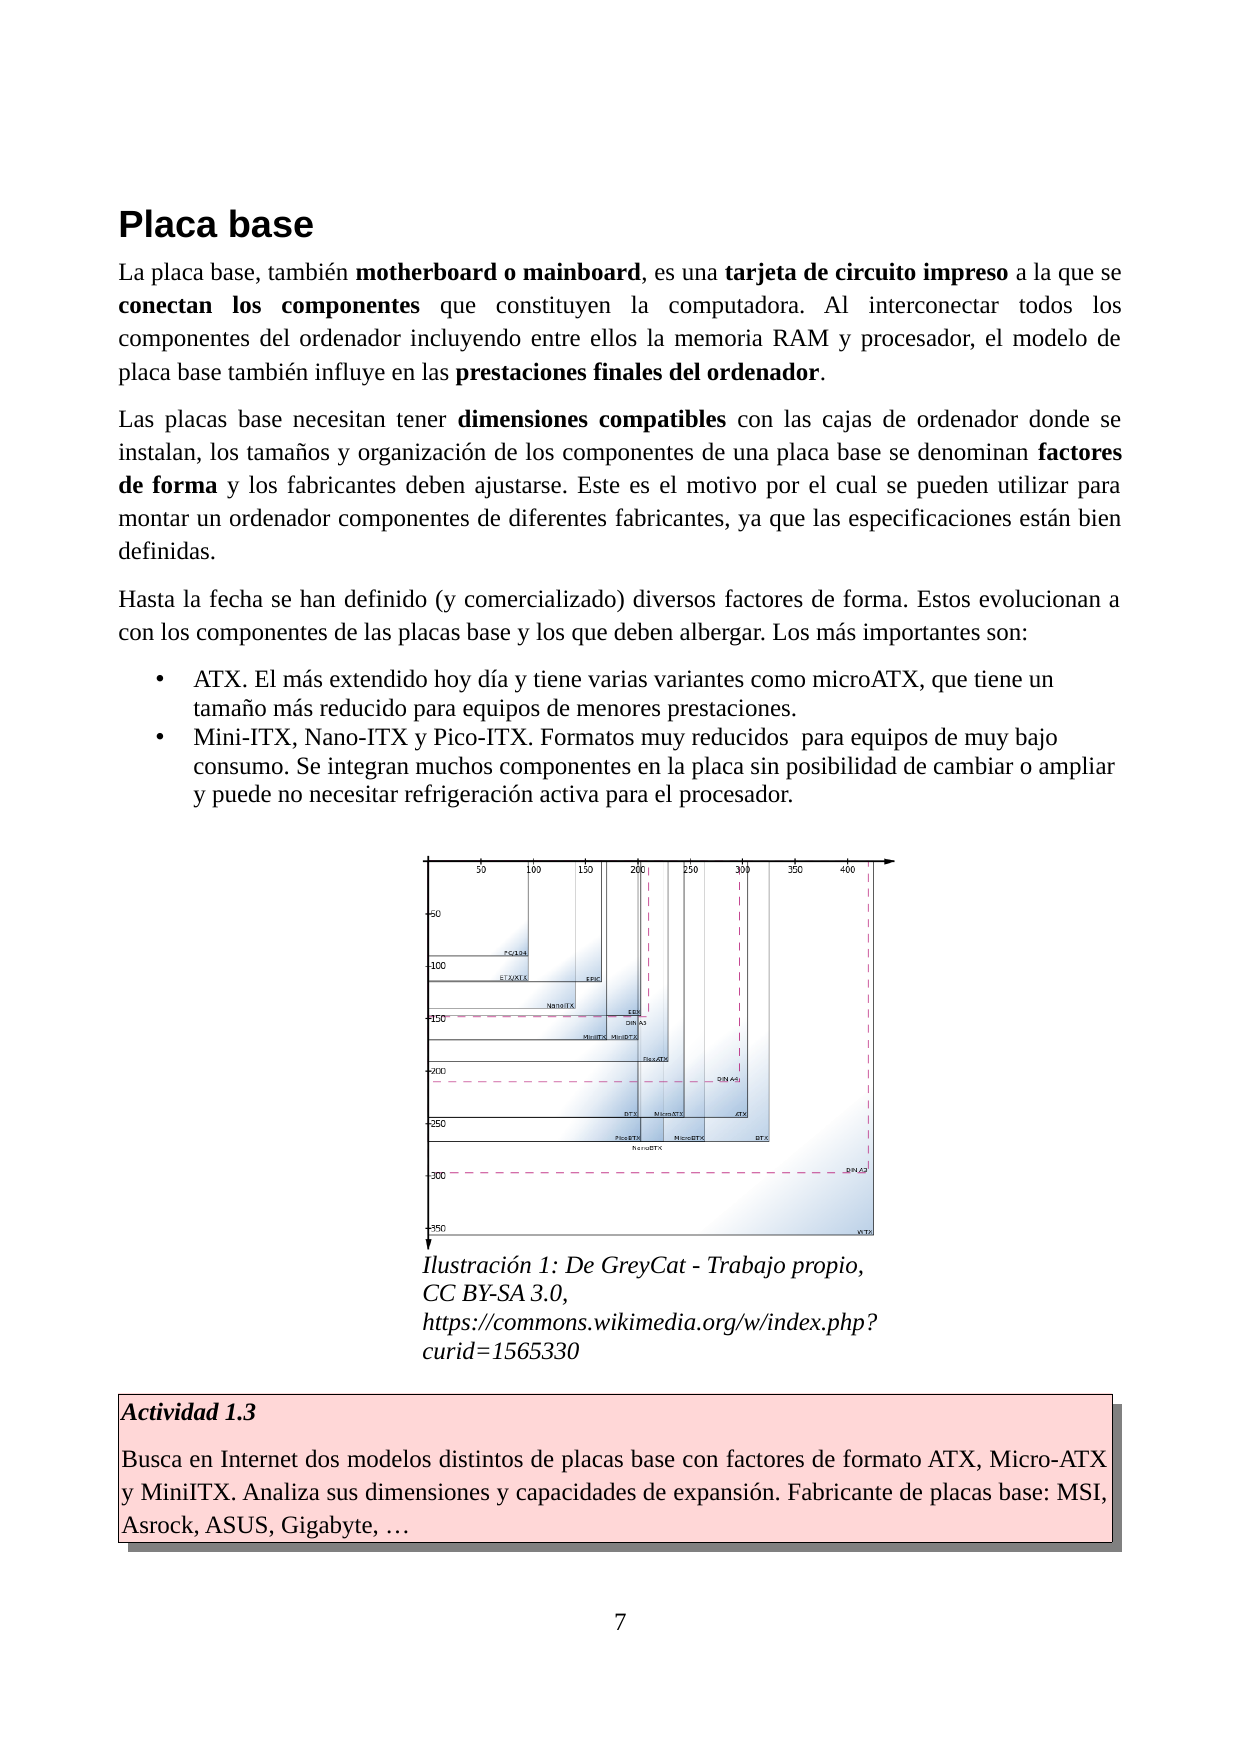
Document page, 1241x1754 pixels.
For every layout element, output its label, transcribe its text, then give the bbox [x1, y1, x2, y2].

list Mini-ITX, Nano-ITX y Pico-ITX. Formatos muy reducidos para equipos de muy bajo consumo. Se integran muchos componentes en la placa sin posibilidad de cambiar o ampliar y puede no necesitar refrigeración activa para el procesador. [156, 722, 1122, 808]
subtitle Placa base [118, 201, 1122, 245]
text Las placas base necesitan tener dimensiones compatibles con las cajas de ordenador donde se instalan, los tamaños y organización de los componentes de una placa base se denominan factores de forma y los fabricantes deben ajustarse. Este es el motivo por el cual se pueden utilizar para montar un ordenador componentes de diferentes fabricantes, ya que las especificaciones están bien definidas. [118, 404, 1122, 565]
list ATX. El más extendido hoy día y tiene varias variantes como microATX, que tiene un tamaño más reducido para equipos de menores prestaciones. [156, 664, 1122, 722]
text Hasta la fecha se han definido (y comercializado) diversos factores de forma. Estos evolucionan a con los componentes de las placas base y los que deben albergar. Los más importantes son: [118, 584, 1122, 646]
picture [422, 855, 895, 1250]
text Busca en Internet dos modelos distintos de placas base con factores de formato ATX, Micro-ATX y MiniITX. Analiza sus dimensiones y capacidades de expansión. Fabricante de placas base: MSI, Asrock, ASUS, Gigabyte, … [119, 1441, 1112, 1542]
text La placa base, también motherboard o mainboard, es una tarjeta de circuito impreso a la que se conectan los componentes que constituyen la computadora. Al interconectar todos los componentes del ordenador incluyendo entre ellos la memoria RAM y procesador, el modelo de placa base también influye en las prestaciones finales del ordenador. [118, 257, 1122, 385]
text Actividad 1.3 [119, 1395, 1112, 1425]
text Ilustración 1: De GreyCat - Trabajo propio, CC BY-SA 3.0, https://commons.wikimedia.org/w/index.php?curid=1565330 [422, 1250, 895, 1365]
